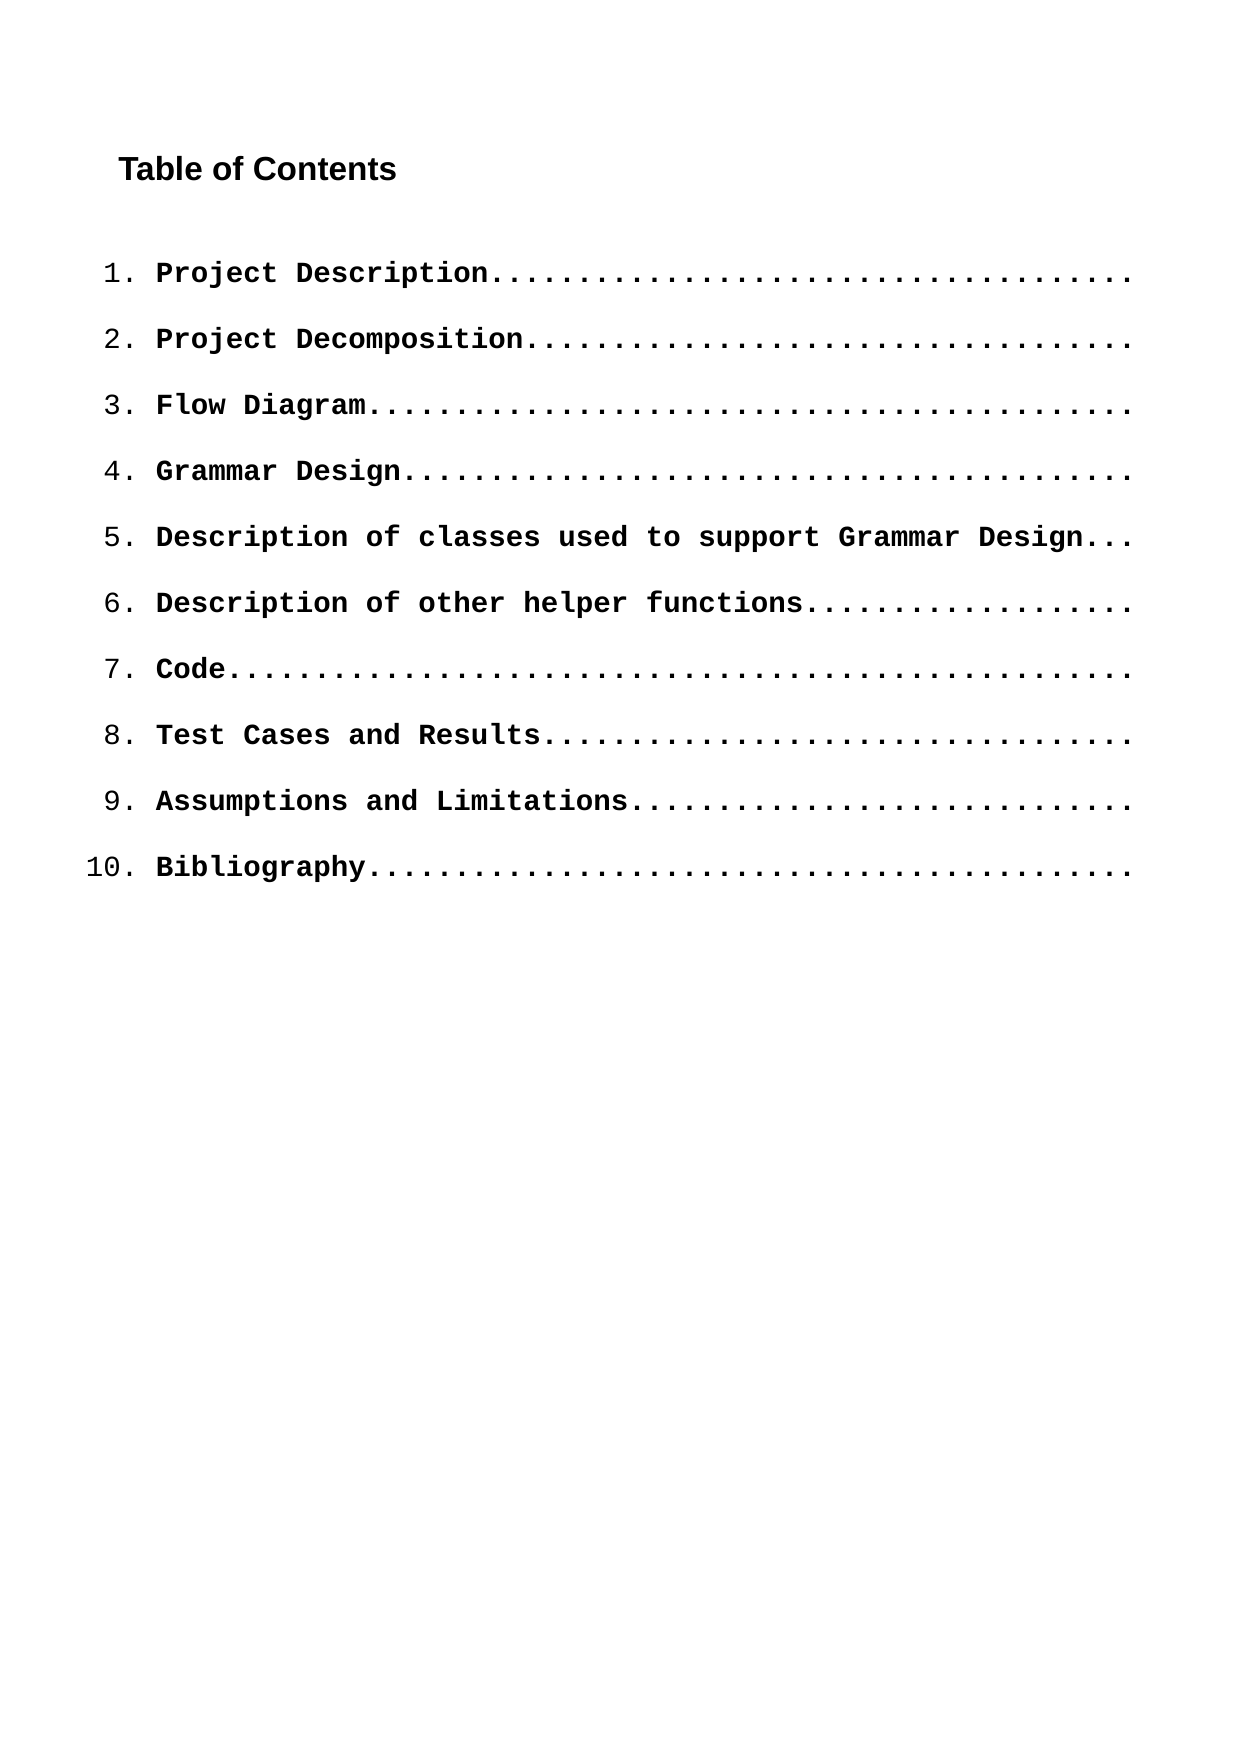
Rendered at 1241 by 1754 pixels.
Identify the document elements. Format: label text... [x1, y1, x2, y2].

list Project Description..................................... [156, 258, 1157, 291]
list Grammar Design.......................................... [156, 456, 1157, 489]
list Code.................................................... [156, 654, 1157, 687]
list Bibliography............................................ [156, 852, 1157, 885]
list Assumptions and Limitations............................. [156, 786, 1157, 819]
subtitle Table of Contents [118, 149, 1157, 188]
list Project Decomposition................................... [156, 324, 1157, 357]
list Flow Diagram............................................ [156, 390, 1157, 423]
list Test Cases and Results.................................. [156, 720, 1157, 753]
list Description of other helper functions................... [156, 588, 1157, 621]
list Description of classes used to support Grammar Design... [156, 522, 1157, 555]
